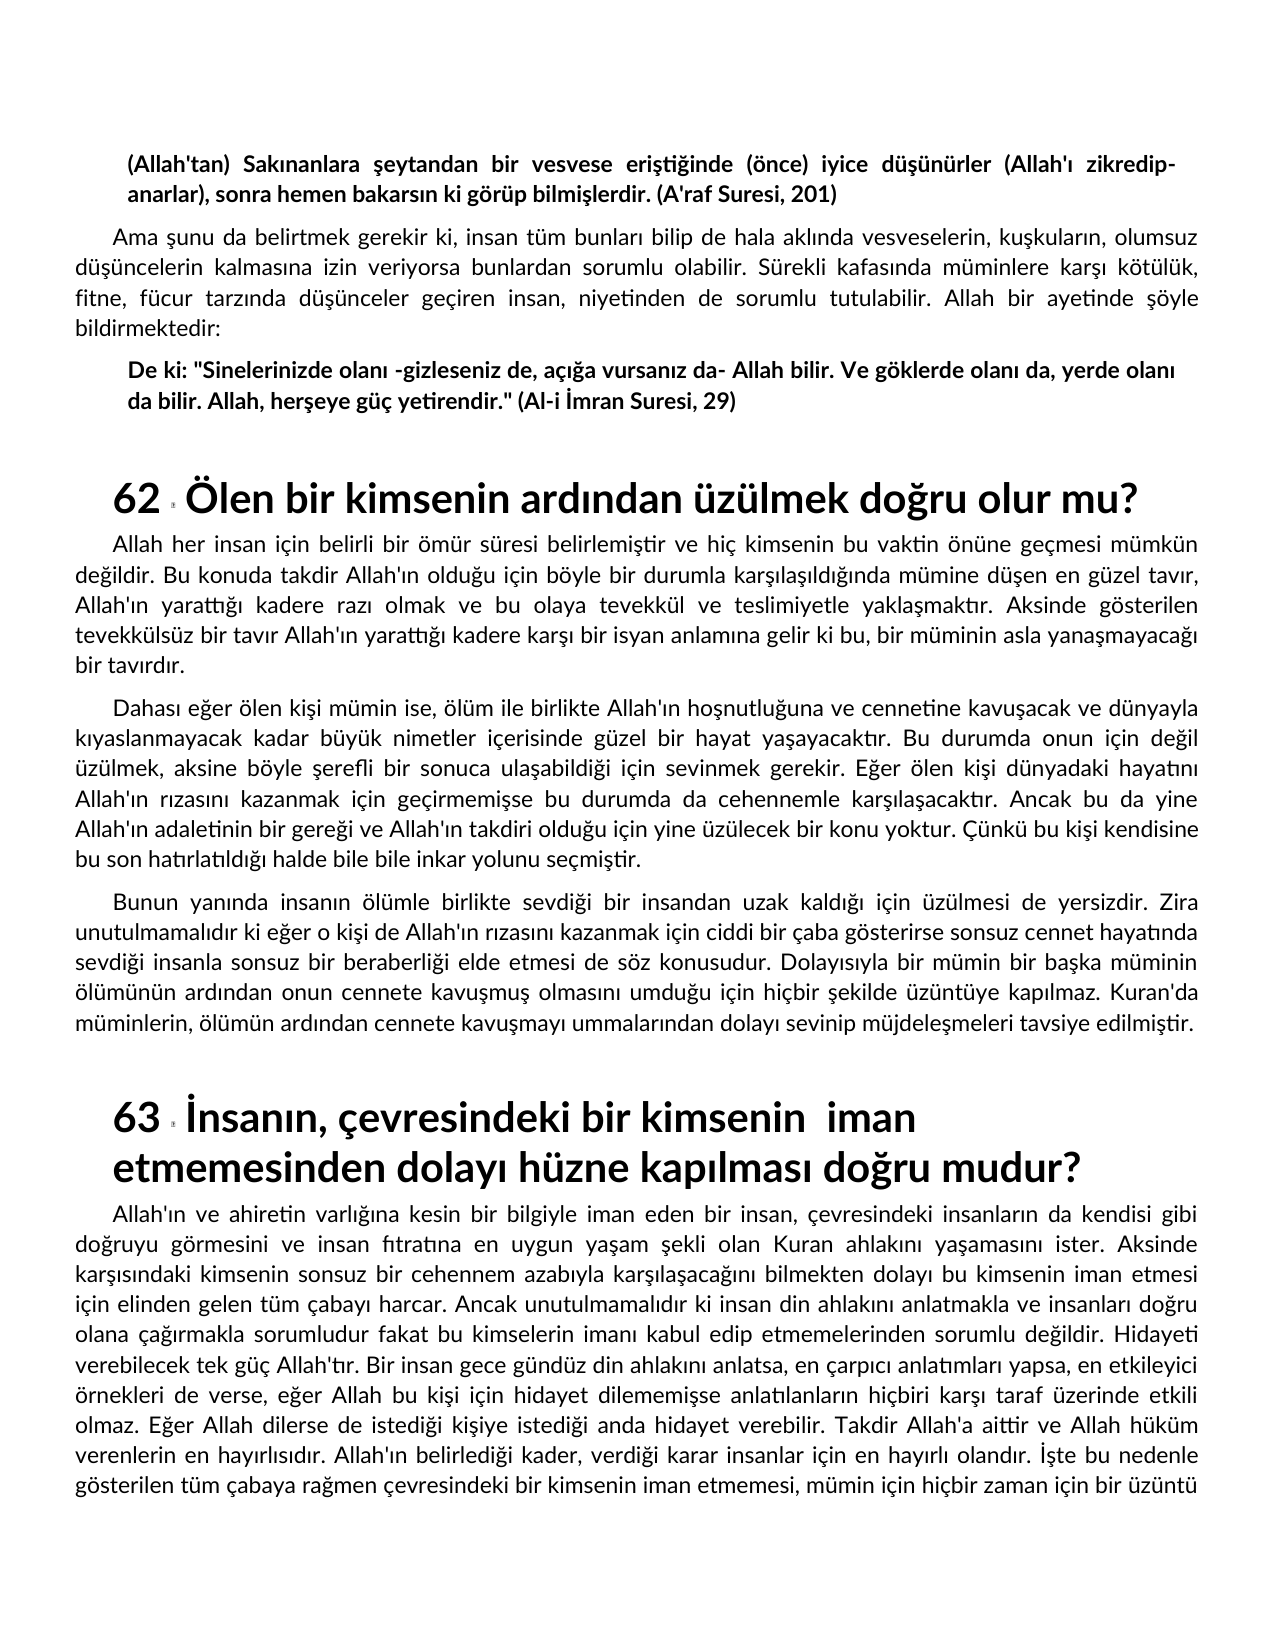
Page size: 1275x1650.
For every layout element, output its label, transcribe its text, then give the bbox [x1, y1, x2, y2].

text Allah her insan için belirli bir ömür süresi belirlemiştir ve hiç kimsenin bu vaktin önüne geçmesi mümkün değildir. Bu konuda takdir Allah'ın olduğu için böyle bir durumla karşılaşıldığında mümine düşen en güzel tavır, Allah'ın yarattığı kadere razı olmak ve bu olaya tevekkül ve teslimiyetle yaklaşmaktır. Aksinde gösterilen tevekkülsüz bir tavır Allah'ın yarattığı kadere karşı bir isyan anlamına gelir ki bu, bir müminin asla yanaşmayacağı bir tavırdır. [75, 530, 1200, 678]
text Allah'ın ve ahiretin varlığına kesin bir bilgiyle iman eden bir insan, çevresindeki insanların da kendisi gibi doğruyu görmesini ve insan fıtratına en uygun yaşam şekli olan Kuran ahlakını yaşamasını ister. Aksinde karşısındaki kimsenin sonsuz bir cehennem azabıyla karşılaşacağını bilmekten dolayı bu kimsenin iman etmesi için elinden gelen tüm çabayı harcar. Ancak unutulmamalıdır ki insan din ahlakını anlatmakla ve insanları doğru olana çağırmakla sorumludur fakat bu kimselerin imanı kabul edip etmemelerinden sorumlu değildir. Hidayeti verebilecek tek güç Allah'tır. Bir insan gece gündüz din ahlakını anlatsa, en çarpıcı anlatımları yapsa, en etkileyici örnekleri de verse, eğer Allah bu kişi için hidayet dilememişse anlatılanların hiçbiri karşı taraf üzerinde etkili olmaz. Eğer Allah dilerse de istediği kişiye istediği anda hidayet verebilir. Takdir Allah'a aittir ve Allah hüküm verenlerin en hayırlısıdır. Allah'ın belirlediği kader, verdiği karar insanlar için en hayırlı olandır. İşte bu nedenle gösterilen tüm çabaya rağmen çevresindeki bir kimsenin iman etmemesi, mümin için hiçbir zaman için bir üzüntü [75, 1199, 1200, 1499]
text Dahası eğer ölen kişi mümin ise, ölüm ile birlikte Allah'ın hoşnutluğuna ve cennetine kavuşacak ve dünyayla kıyaslanmayacak kadar büyük nimetler içerisinde güzel bir hayat yaşayacaktır. Bu durumda onun için değil üzülmek, aksine böyle şerefli bir sonuca ulaşabildiği için sevinmek gerekir. Eğer ölen kişi dünyadaki hayatını Allah'ın rızasını kazanmak için geçirmemişse bu durumda da cehennemle karşılaşacaktır. Ancak bu da yine Allah'ın adaletinin bir gereği ve Allah'ın takdiri olduğu için yine üzülecek bir konu yoktur. Çünkü bu kişi kendisine bu son hatırlatıldığı halde bile bile inkar yolunu seçmiştir. [75, 694, 1200, 872]
subtitle 62  Ölen bir kimsenin ardından üzülmek doğru olur mu? [112, 472, 1200, 522]
subtitle 63  İnsanın, çevresindeki bir kimsenin iman etmemesinden dolayı hüzne kapılması doğru mudur? [112, 1091, 1200, 1191]
text De ki: "Sinelerinizde olanı -gizleseniz de, açığa vursanız da- Allah bilir. Ve göklerde olanı da, yerde olanı da bilir. Allah, herşeye güç yetirendir." (Al-i İmran Suresi, 29) [127, 356, 1177, 414]
text (Allah'tan) Sakınanlara şeytandan bir vesvese eriştiğinde (önce) iyice düşünürler (Allah'ı zikredip-anarlar), sonra hemen bakarsın ki görüp bilmişlerdir. (A'raf Suresi, 201) [127, 150, 1177, 208]
text Ama şunu da belirtmek gerekir ki, insan tüm bunları bilip de hala aklında vesveselerin, kuşkuların, olumsuz düşüncelerin kalmasına izin veriyorsa bunlardan sorumlu olabilir. Sürekli kafasında müminlere karşı kötülük, fitne, fücur tarzında düşünceler geçiren insan, niyetinden de sorumlu tutulabilir. Allah bir ayetinde şöyle bildirmektedir: [75, 223, 1200, 341]
text Bunun yanında insanın ölümle birlikte sevdiği bir insandan uzak kaldığı için üzülmesi de yersizdir. Zira unutulmamalıdır ki eğer o kişi de Allah'ın rızasını kazanmak için ciddi bir çaba gösterirse sonsuz cennet hayatında sevdiği insanla sonsuz bir beraberliği elde etmesi de söz konusudur. Dolayısıyla bir mümin bir başka müminin ölümünün ardından onun cennete kavuşmuş olmasını umduğu için hiçbir şekilde üzüntüye kapılmaz. Kuran'da müminlerin, ölümün ardından cennete kavuşmayı ummalarından dolayı sevinip müjdeleşmeleri tavsiye edilmiştir. [75, 887, 1200, 1036]
